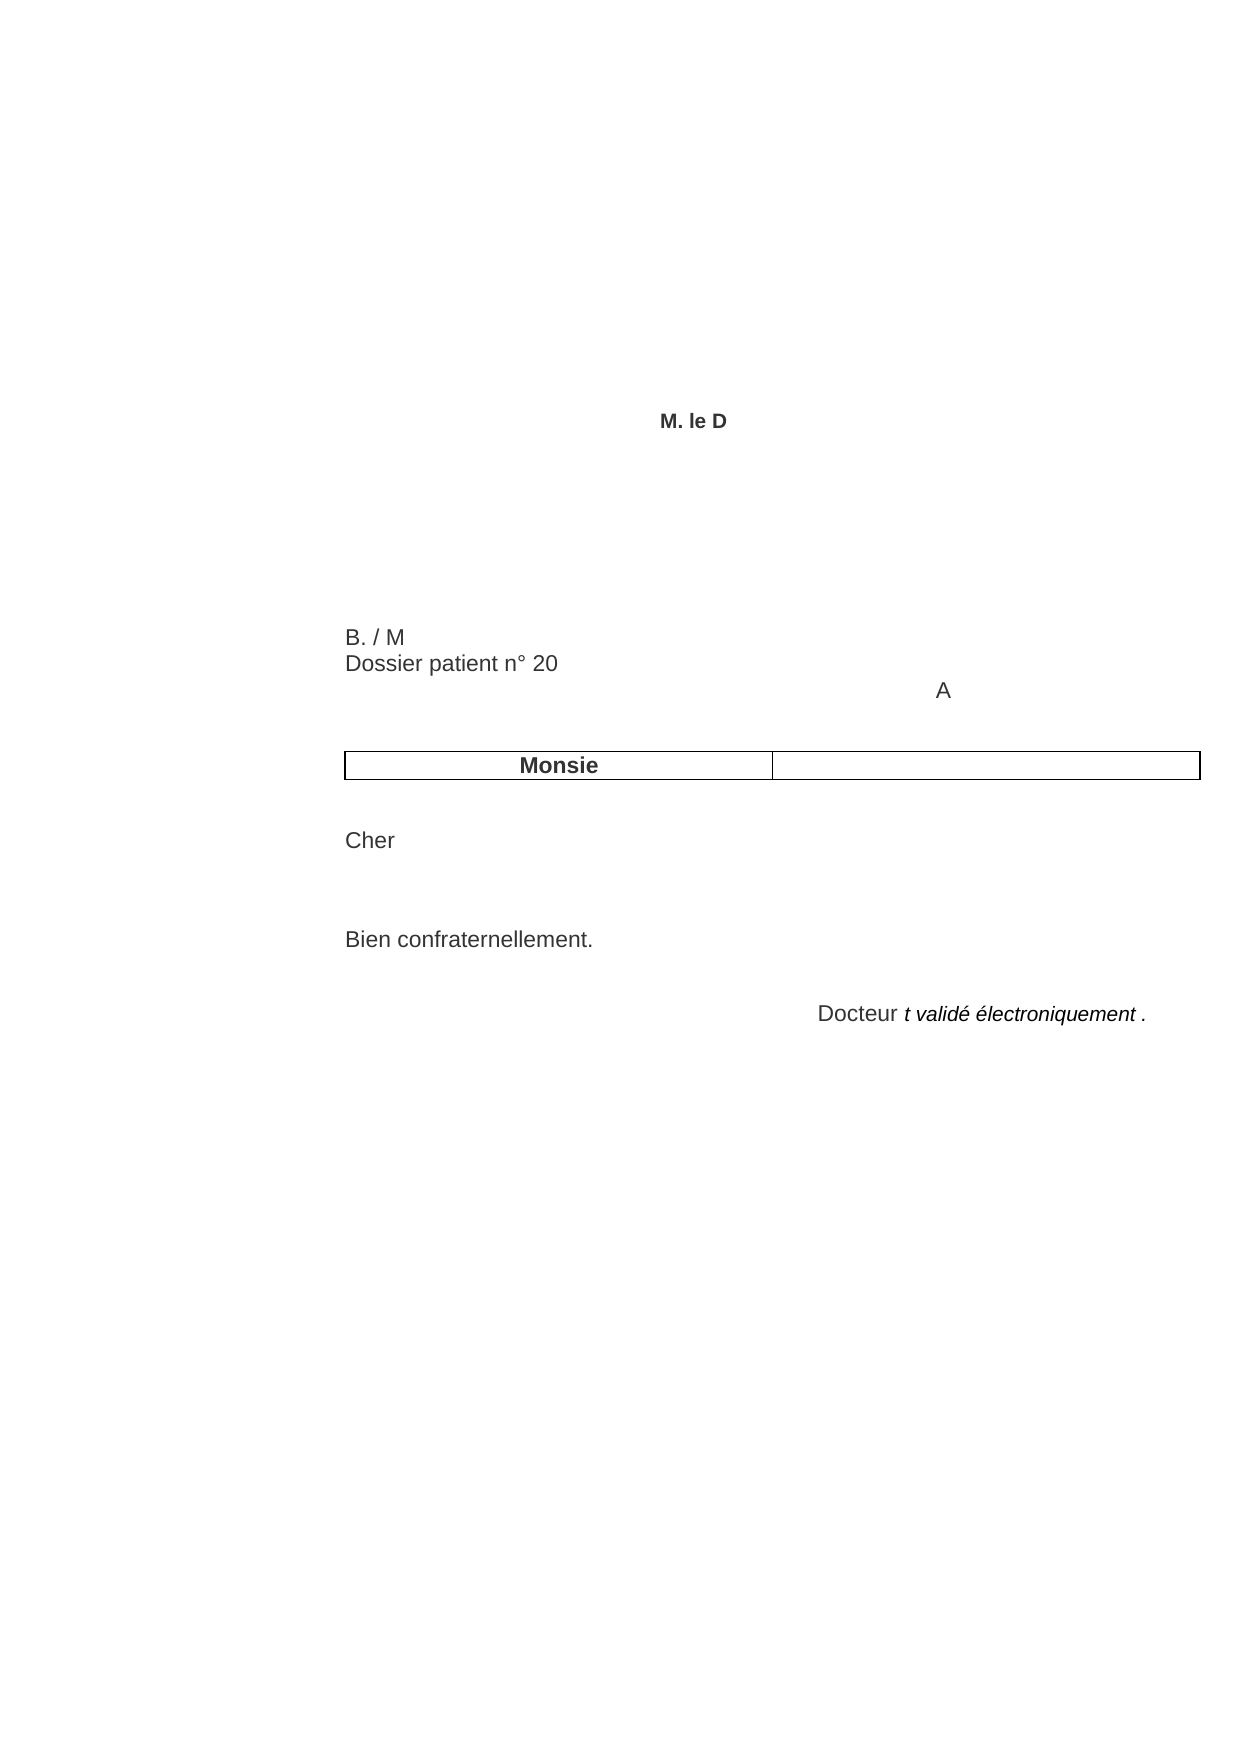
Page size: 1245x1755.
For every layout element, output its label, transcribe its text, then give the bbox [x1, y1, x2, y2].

text A [345, 677, 1200, 703]
table_header [773, 752, 1199, 778]
table_header Monsie [346, 752, 772, 778]
text Bien confraternellement. [345, 926, 1200, 952]
text B. / M [345, 624, 1200, 650]
text $$XYZ$1$|G4|1|RV|CONSULTATION|202304107|PERRET JACKY|26/06/2025|B. Calderon|MPOI [343, 303, 1166, 313]
text Dossier patient n° 20 [345, 650, 1200, 677]
text M. le D [660, 408, 1200, 432]
text Cher [345, 827, 1200, 854]
text Docteur t validé électroniquement . [345, 1000, 1200, 1026]
